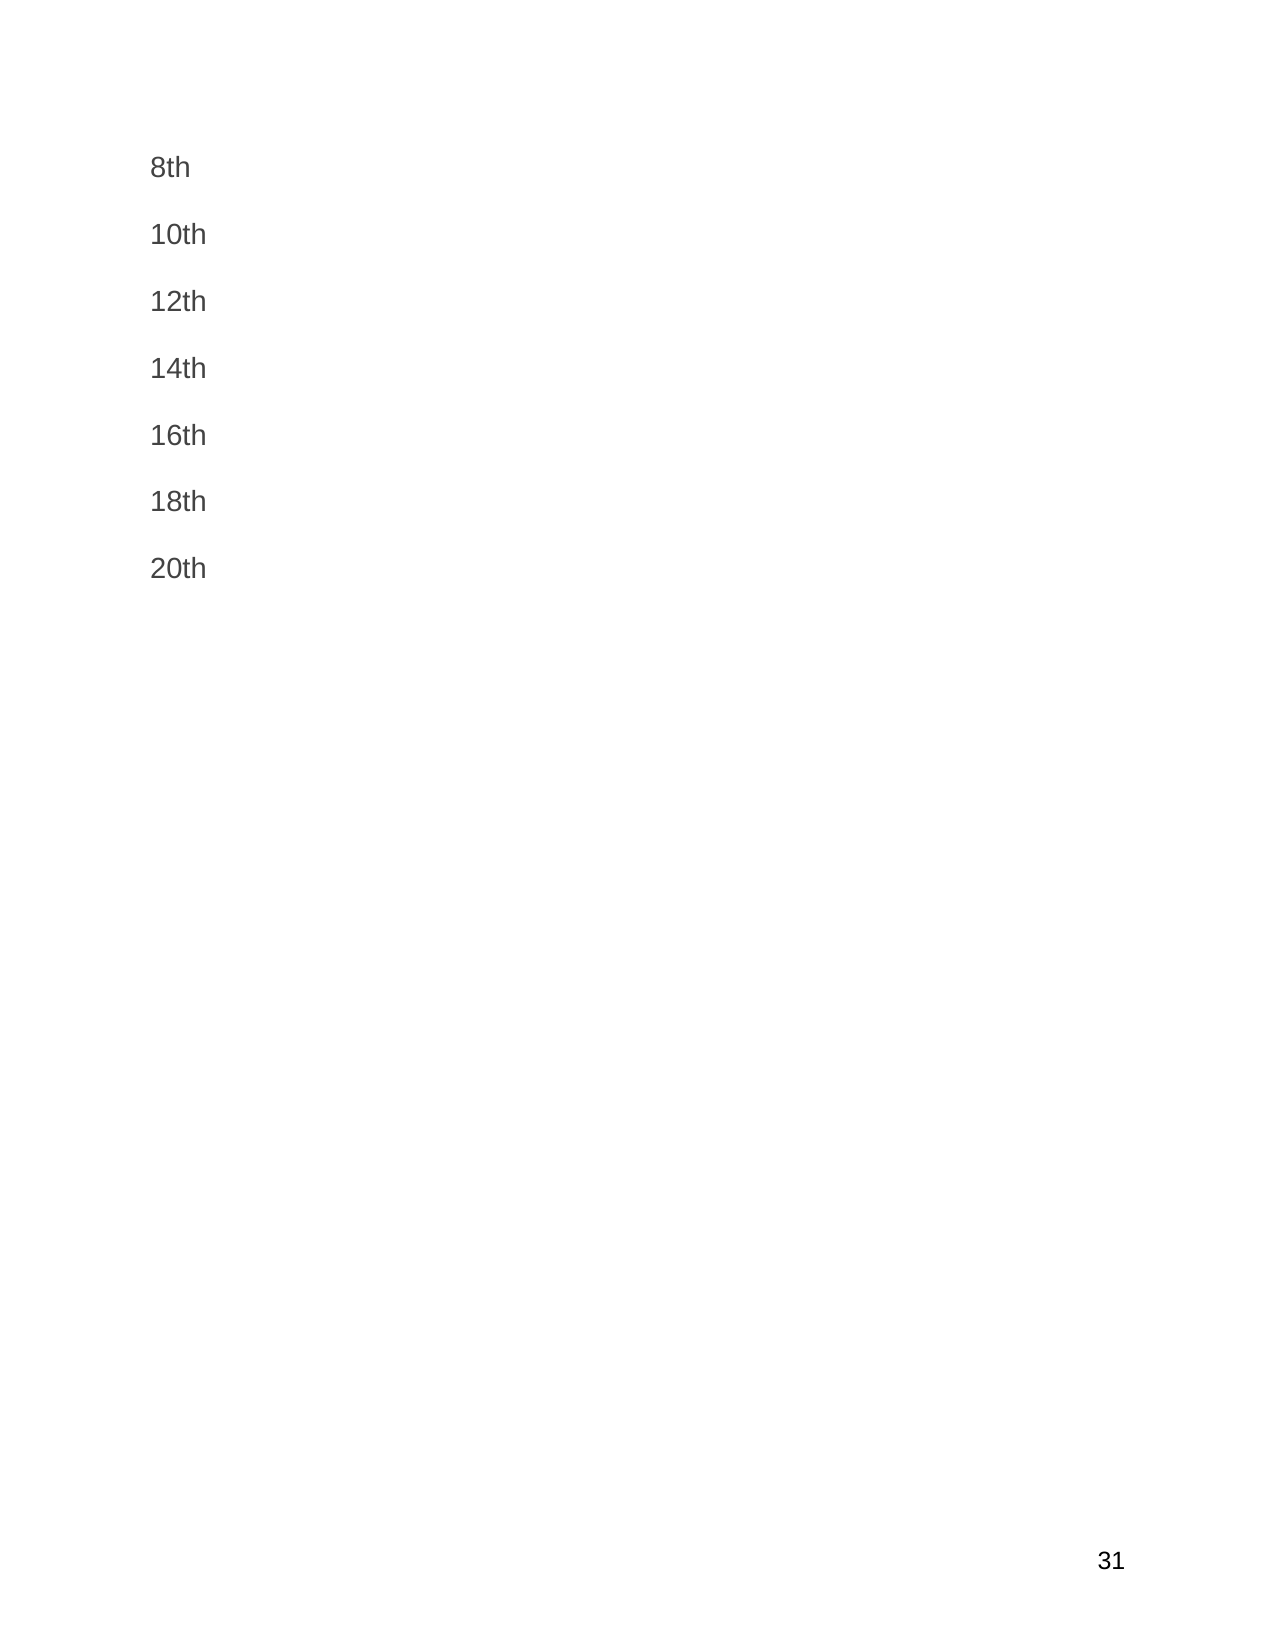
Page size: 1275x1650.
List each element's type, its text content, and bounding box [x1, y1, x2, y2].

subtitle 12th [150, 284, 1125, 317]
subtitle 10th [150, 217, 1125, 250]
subtitle 16th [150, 417, 1125, 451]
subtitle 8th [150, 150, 1125, 183]
subtitle 18th [150, 484, 1125, 518]
subtitle 20th [150, 551, 1125, 585]
subtitle 14th [150, 351, 1125, 384]
